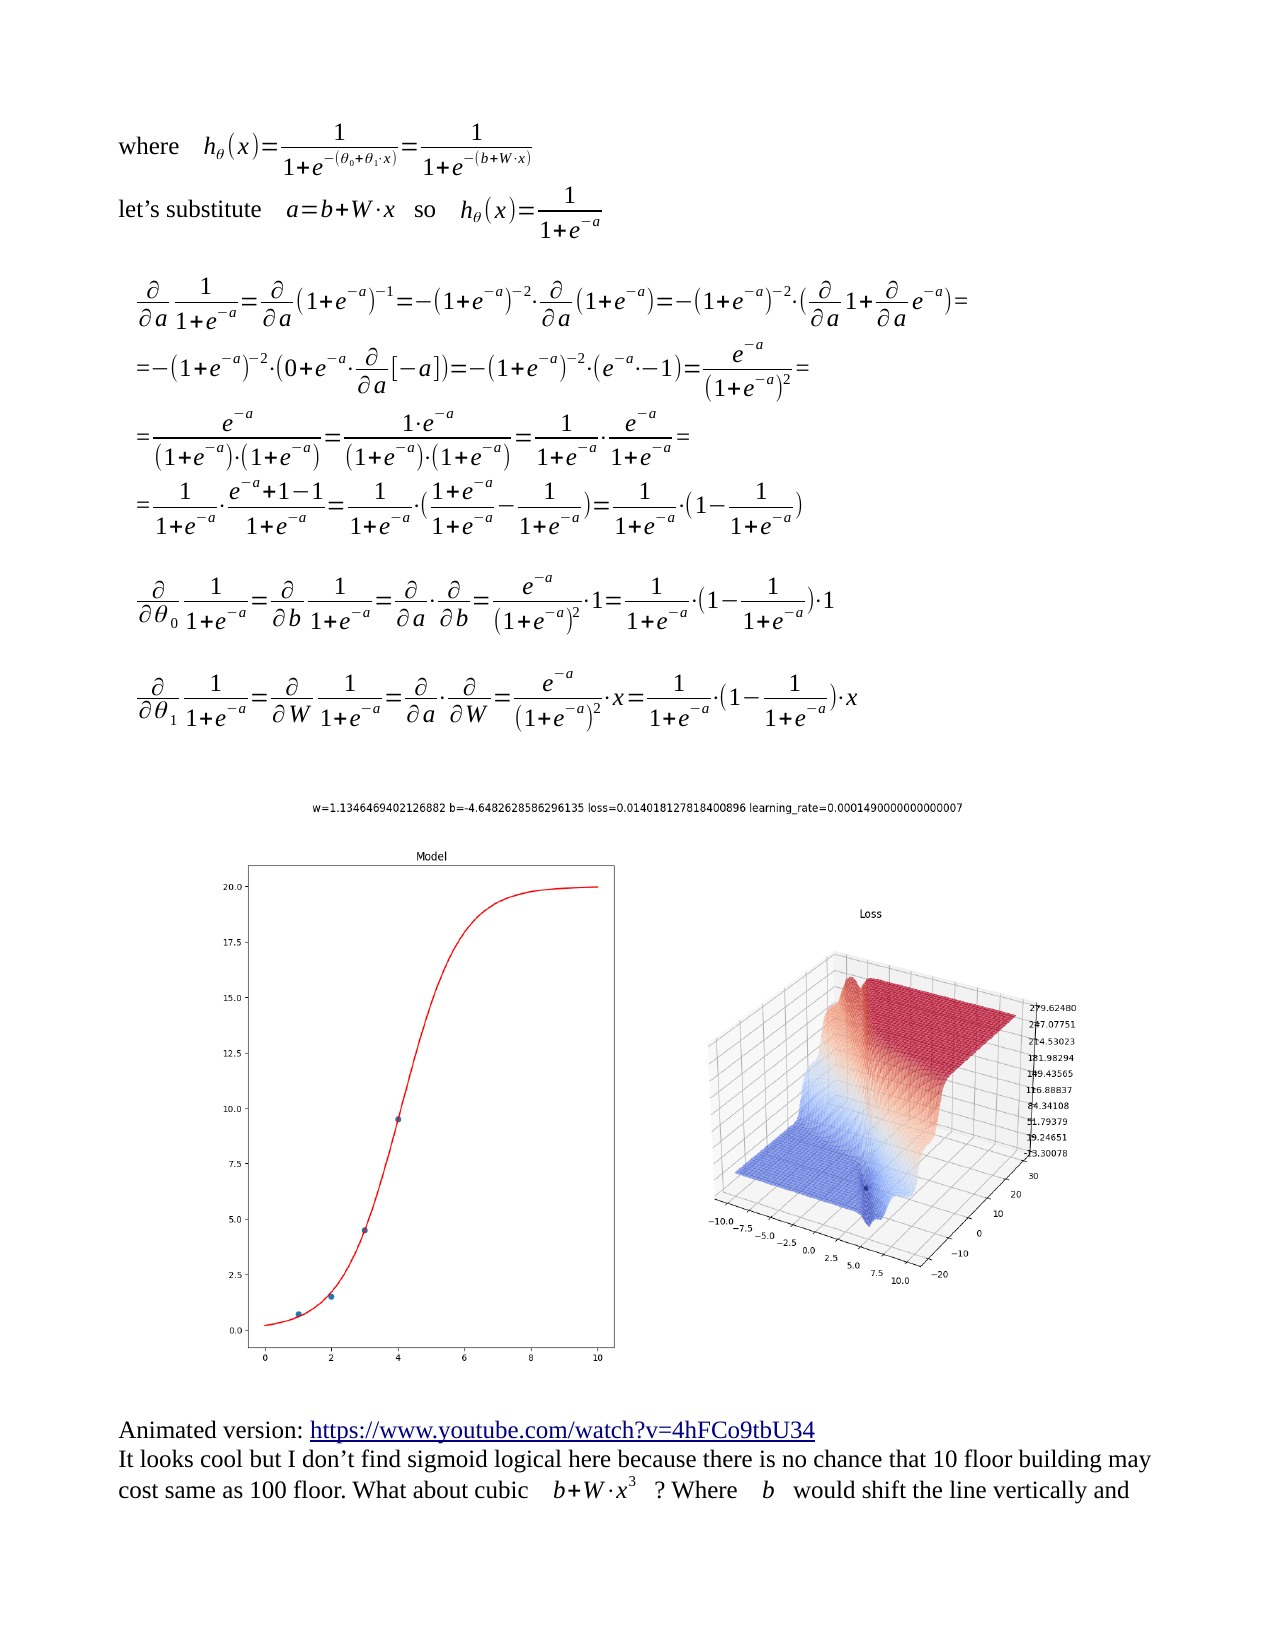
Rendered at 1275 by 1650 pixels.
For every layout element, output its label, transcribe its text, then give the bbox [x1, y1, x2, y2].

text Animated version: https://www.youtube.com/watch?v=4hFCo9tbU34 [118, 1416, 1157, 1444]
text let’s substitute so [118, 181, 1157, 244]
text It looks cool but I don’t find sigmoid logical here because there is no chance that 10 floor building may cost same as 100 floor. What about cubic ? Where would shift the line vertically and would regulate its width. That was my intuition on how to fit the line. The nice part here is that loss function derivative is the same as for linear. And is: [118, 1444, 1157, 1504]
text where [118, 118, 1157, 181]
picture [118, 790, 1157, 1416]
